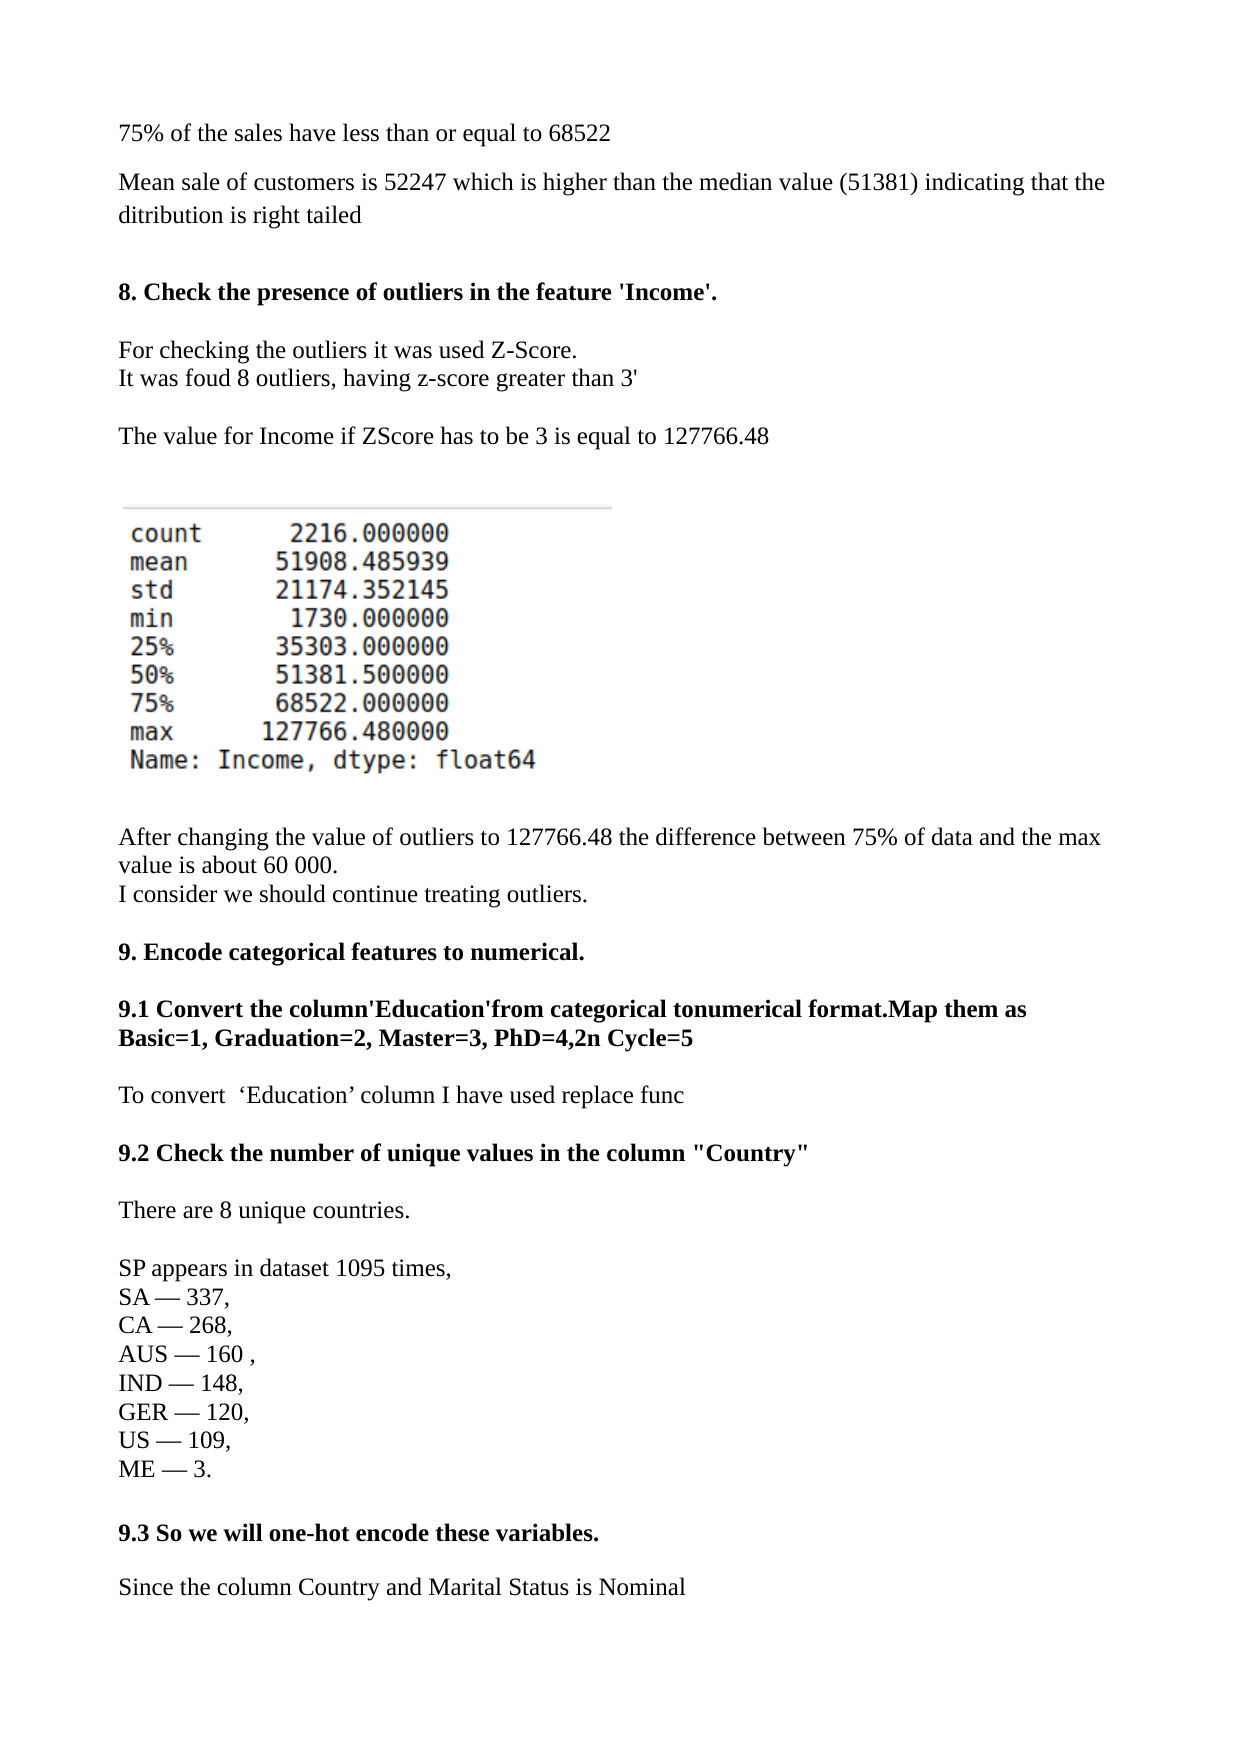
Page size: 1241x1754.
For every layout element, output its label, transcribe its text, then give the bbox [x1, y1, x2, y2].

text Since the column Country and Marital Status is Nominal [118, 1572, 1122, 1601]
text Mean sale of customers is 52247 which is higher than the median value (51381) indicating that the ditribution is right tailed [118, 167, 1122, 228]
text CA — 268, [118, 1311, 1122, 1339]
text It was foud 8 outliers, having z-score greater than 3' [118, 363, 1122, 392]
picture [122, 504, 612, 794]
text GER — 120, [118, 1397, 1122, 1426]
text SP appears in dataset 1095 times, [118, 1253, 1122, 1282]
text SA — 337, [118, 1282, 1122, 1311]
text There are 8 unique countries. [118, 1196, 1122, 1224]
text I consider we should continue treating outliers. [118, 879, 1122, 908]
subtitle 9.3 So we will one-hot encode these variables. [118, 1518, 1122, 1547]
text 8. Check the presence of outliers in the feature 'Income'. [118, 277, 1122, 306]
text IND — 148, [118, 1368, 1122, 1397]
text AUS — 160 , [118, 1339, 1122, 1368]
text 9. Encode categorical features to numerical. [118, 937, 1122, 966]
text US — 109, [118, 1426, 1122, 1454]
text 75% of the sales have less than or equal to 68522 [118, 118, 1122, 147]
text For checking the outliers it was used Z-Score. [118, 335, 1122, 363]
text ME — 3. [118, 1454, 1122, 1483]
text After changing the value of outliers to 127766.48 the difference between 75% of data and the max value is about 60 000. [118, 822, 1122, 879]
text The value for Income if ZScore has to be 3 is equal to 127766.48 [118, 421, 1122, 450]
text To convert ‘Education’ column I have used replace func [118, 1081, 1122, 1109]
text 9.2 Check the number of unique values in the column "Country" [118, 1138, 1122, 1167]
text 9.1 Convert the column'Education'from categorical tonumerical format.Map them as Basic=1, Graduation=2, Master=3, PhD=4,2n Cycle=5 [118, 994, 1122, 1052]
